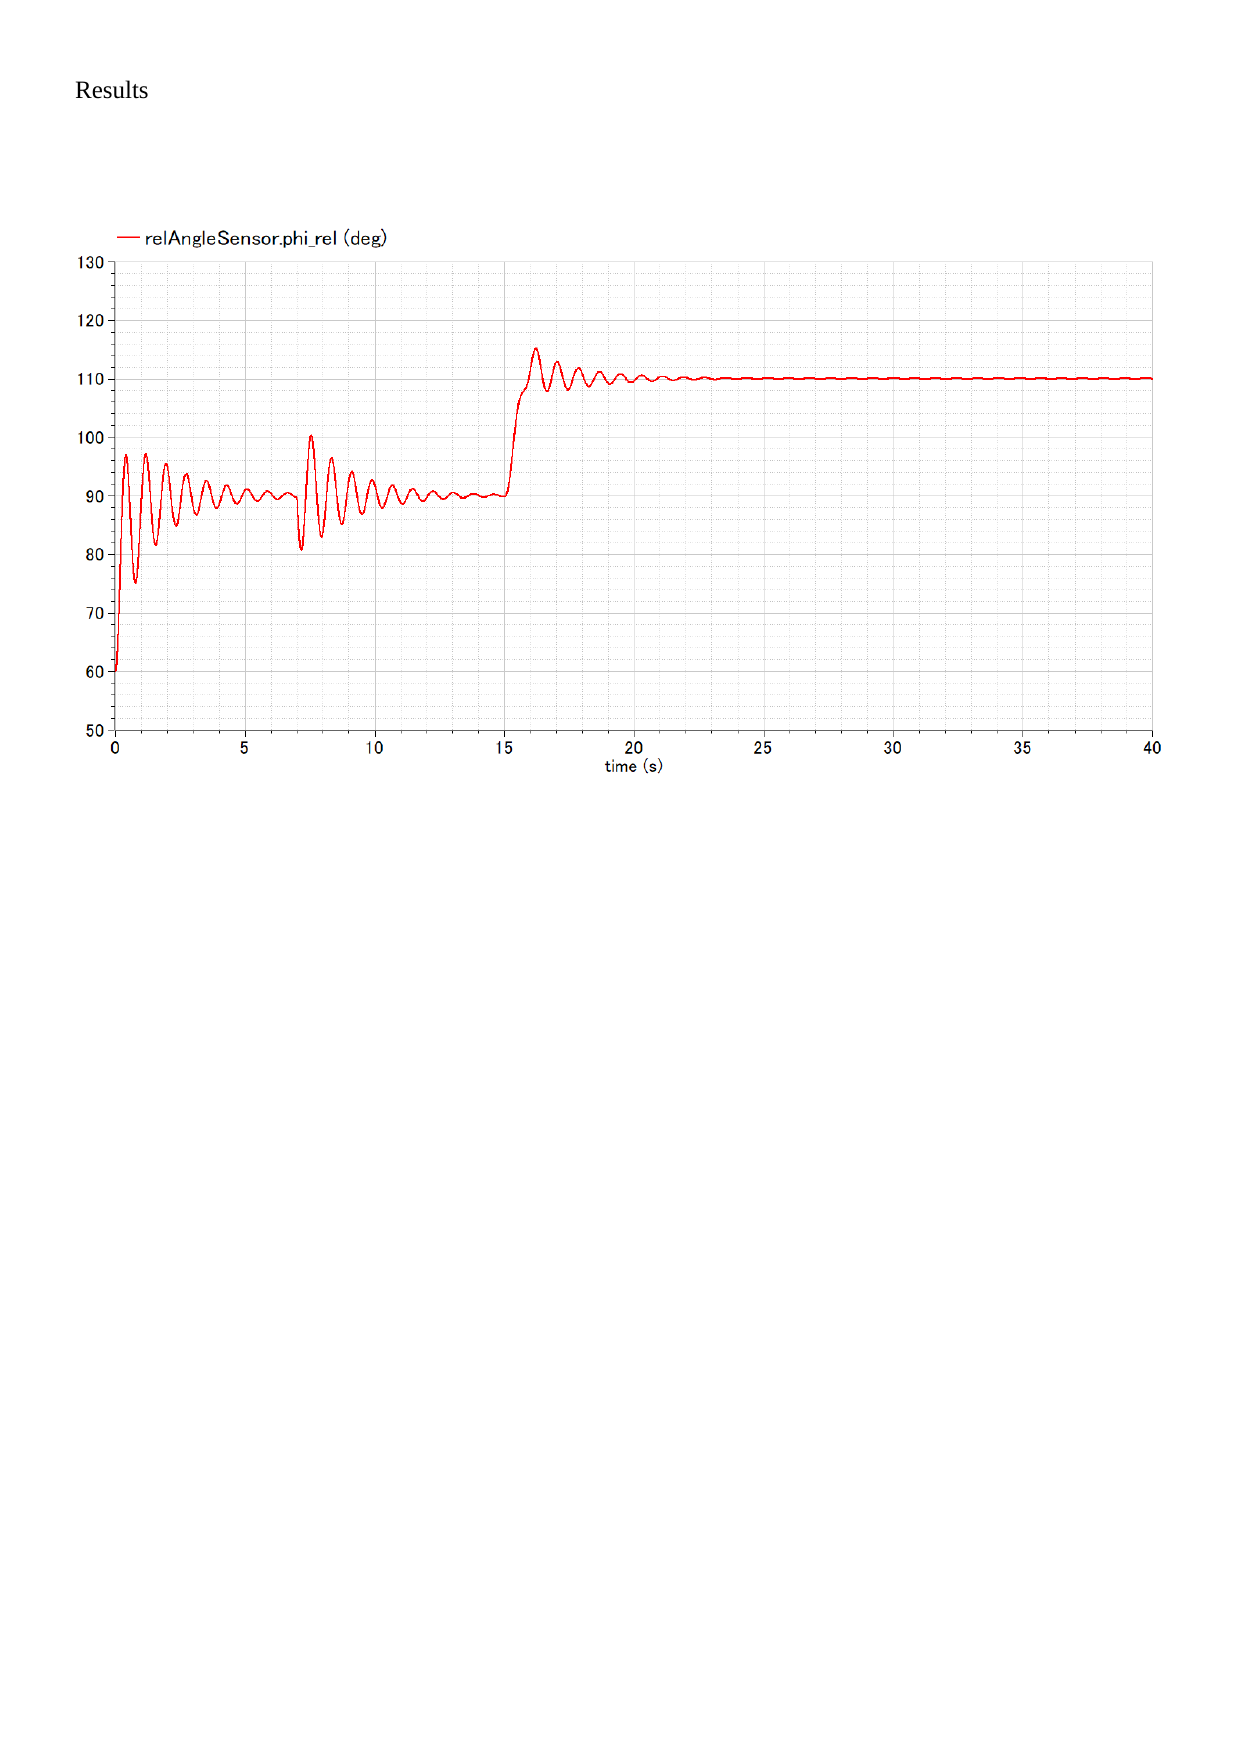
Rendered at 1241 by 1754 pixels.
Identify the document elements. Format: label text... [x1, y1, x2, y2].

picture [75, 218, 1166, 777]
text Results [75, 75, 1165, 104]
